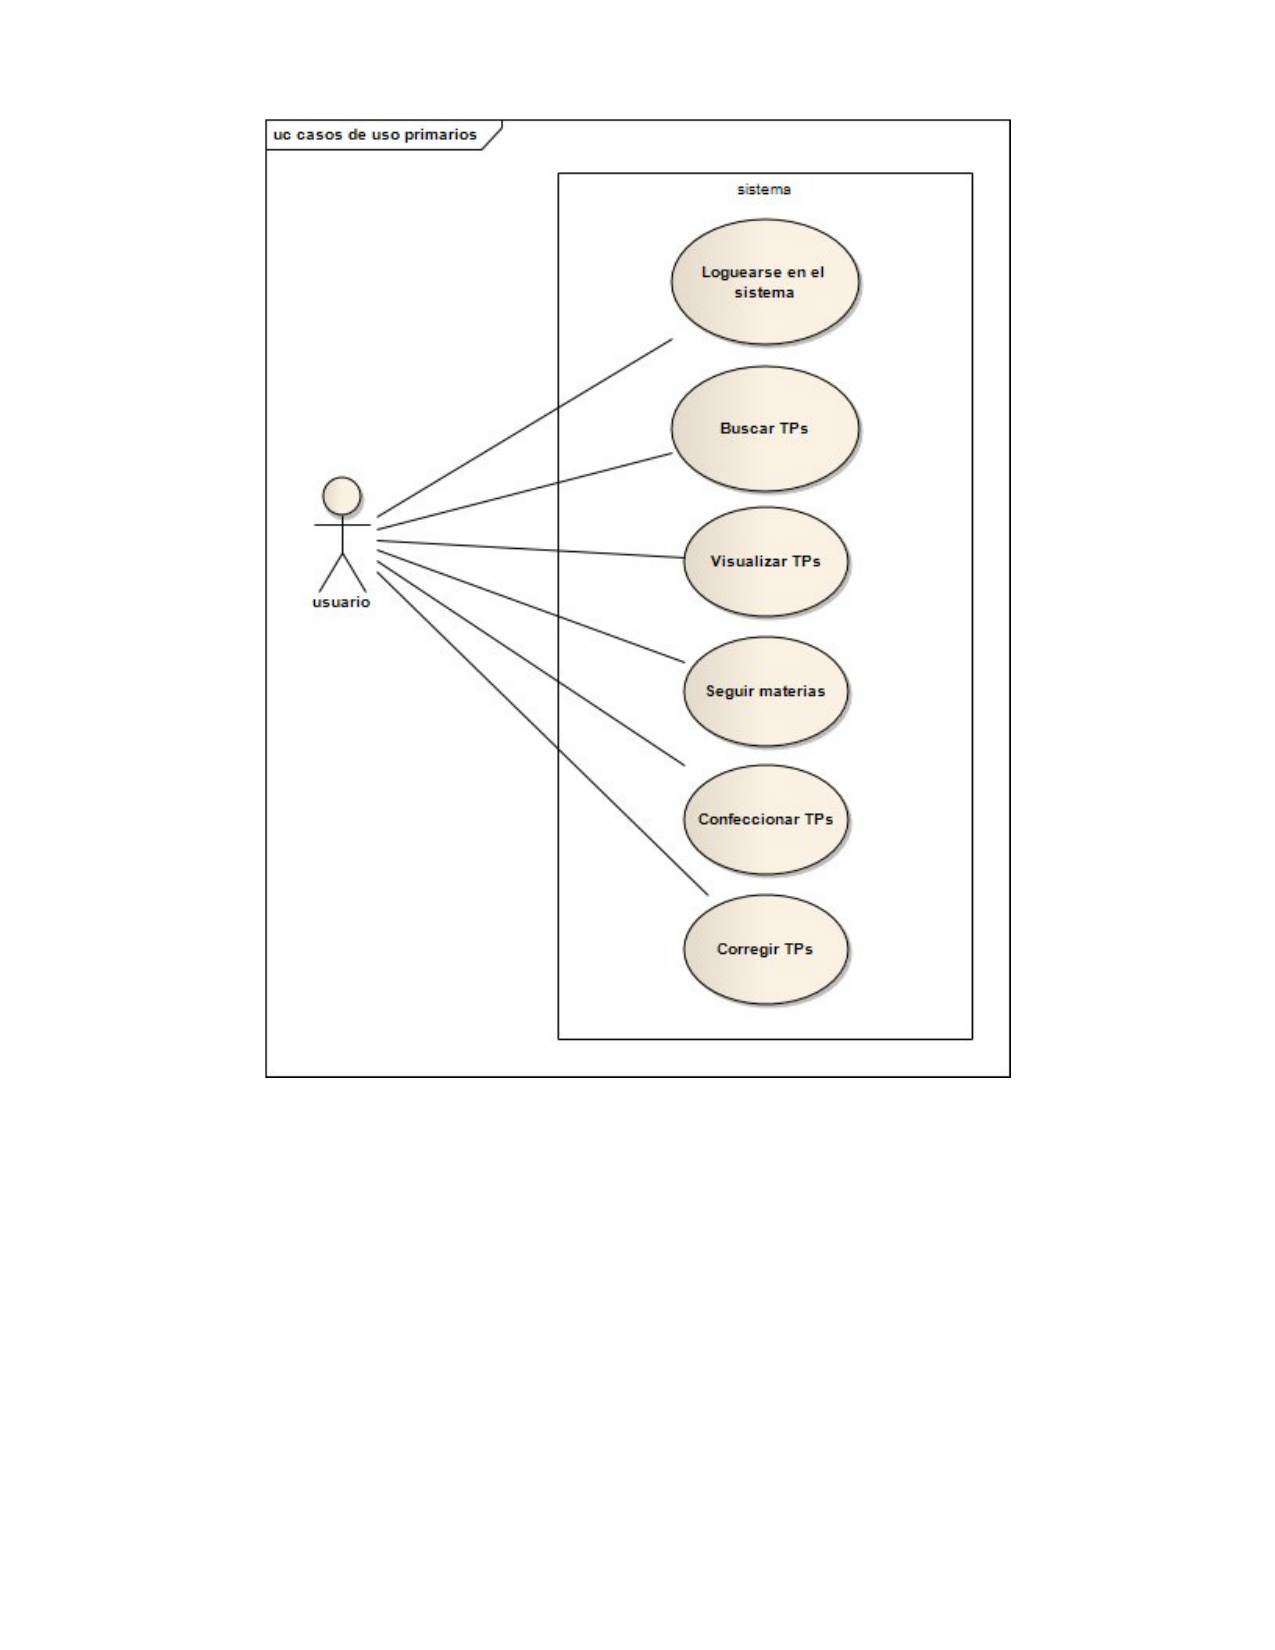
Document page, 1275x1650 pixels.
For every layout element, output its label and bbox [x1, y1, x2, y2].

picture [264, 118, 1011, 1078]
